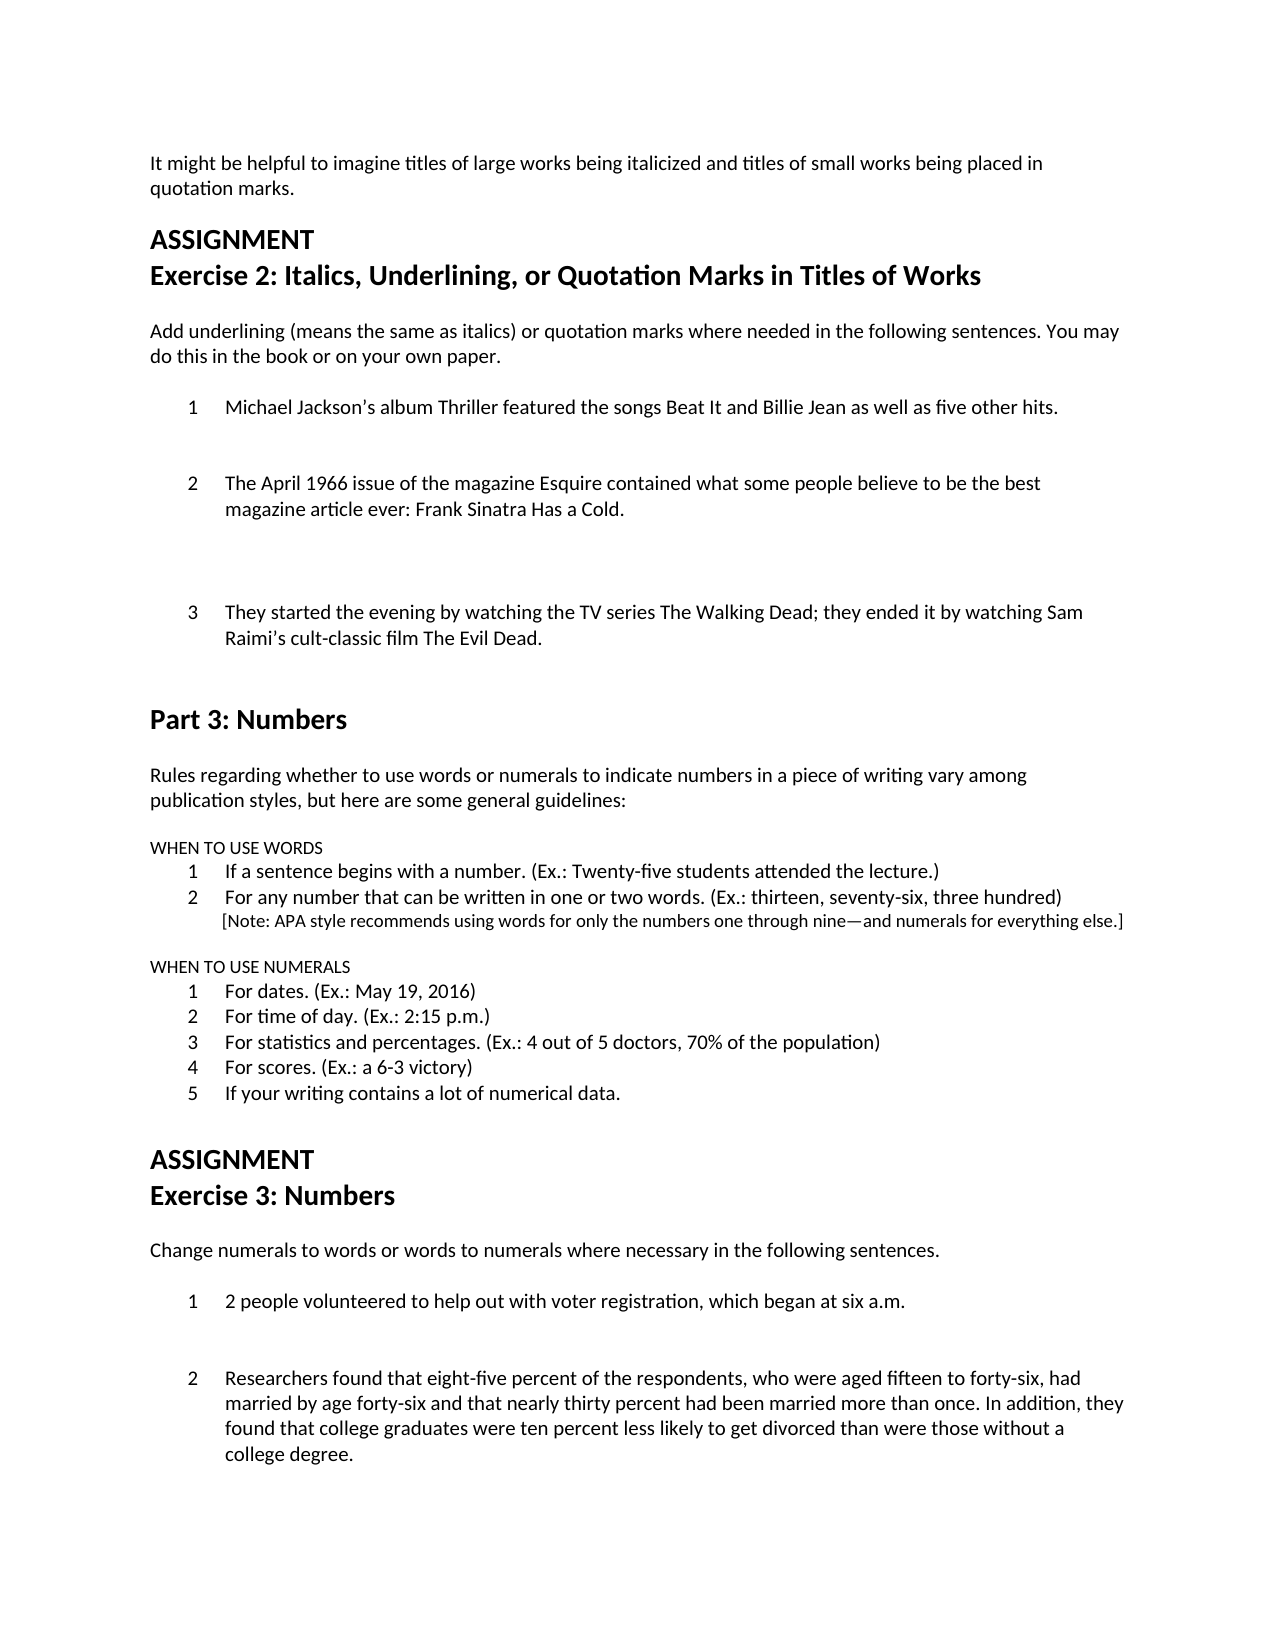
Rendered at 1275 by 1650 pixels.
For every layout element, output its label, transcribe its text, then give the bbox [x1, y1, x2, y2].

list Researchers found that eight-five percent of the respondents, who were aged fifteen to forty-six, had married by age forty-six and that nearly thirty percent had been married more than once. In addition, they found that college graduates were ten percent less likely to get divorced than were those without a college degree. [187, 1365, 1125, 1466]
list If your writing contains a lot of numerical data. [187, 1080, 1125, 1105]
list For time of day. (Ex.: 2:15 p.m.) [187, 1004, 1125, 1029]
text WHEN TO USE NUMERALS [150, 955, 1125, 978]
text Add underlining (means the same as italics) or quotation marks where needed in the following sentences. You may do this in the book or on your own paper. [150, 318, 1125, 369]
text Part 3: Numbers [150, 701, 1125, 737]
text Rules regarding whether to use words or numerals to indicate numbers in a piece of writing vary among publication styles, but here are some general guidelines: [150, 762, 1125, 813]
list The April 1966 issue of the magazine Esquire contained what some people believe to be the best magazine article ever: Frank Sinatra Has a Cold. [187, 470, 1125, 521]
list 2 people volunteered to help out with voter registration, which began at six a.m. [187, 1288, 1125, 1314]
text Exercise 2: Italics, Underlining, or Quotation Marks in Titles of Works [150, 257, 1125, 292]
text [Note: APA style recommends using words for only the numbers one through nine—and numerals for everything else.] [150, 909, 1125, 932]
list They started the evening by watching the TV series The Walking Dead; they ended it by watching Sam Raimi’s cult-classic film The Evil Dead. [187, 599, 1125, 650]
list For statistics and percentages. (Ex.: 4 out of 5 doctors, 70% of the population) [187, 1029, 1125, 1054]
text It might be helpful to imagine titles of large works being italicized and titles of small works being placed in quotation marks. [150, 150, 1125, 201]
text ASSIGNMENT [150, 221, 1125, 257]
list Michael Jackson’s album Thriller featured the songs Beat It and Billie Jean as well as five other hits. [187, 394, 1125, 419]
text ASSIGNMENT [150, 1141, 1125, 1177]
list For scores. (Ex.: a 6-3 victory) [187, 1054, 1125, 1080]
list If a sentence begins with a number. (Ex.: Twenty-five students attended the lecture.) [187, 859, 1125, 884]
list For dates. (Ex.: May 19, 2016) [187, 978, 1125, 1004]
text WHEN TO USE WORDS [150, 836, 1125, 859]
list For any number that can be written in one or two words. (Ex.: thirteen, seventy-six, three hundred) [187, 884, 1125, 909]
text Exercise 3: Numbers [150, 1177, 1125, 1212]
text Change numerals to words or words to numerals where necessary in the following sentences. [150, 1238, 1125, 1263]
